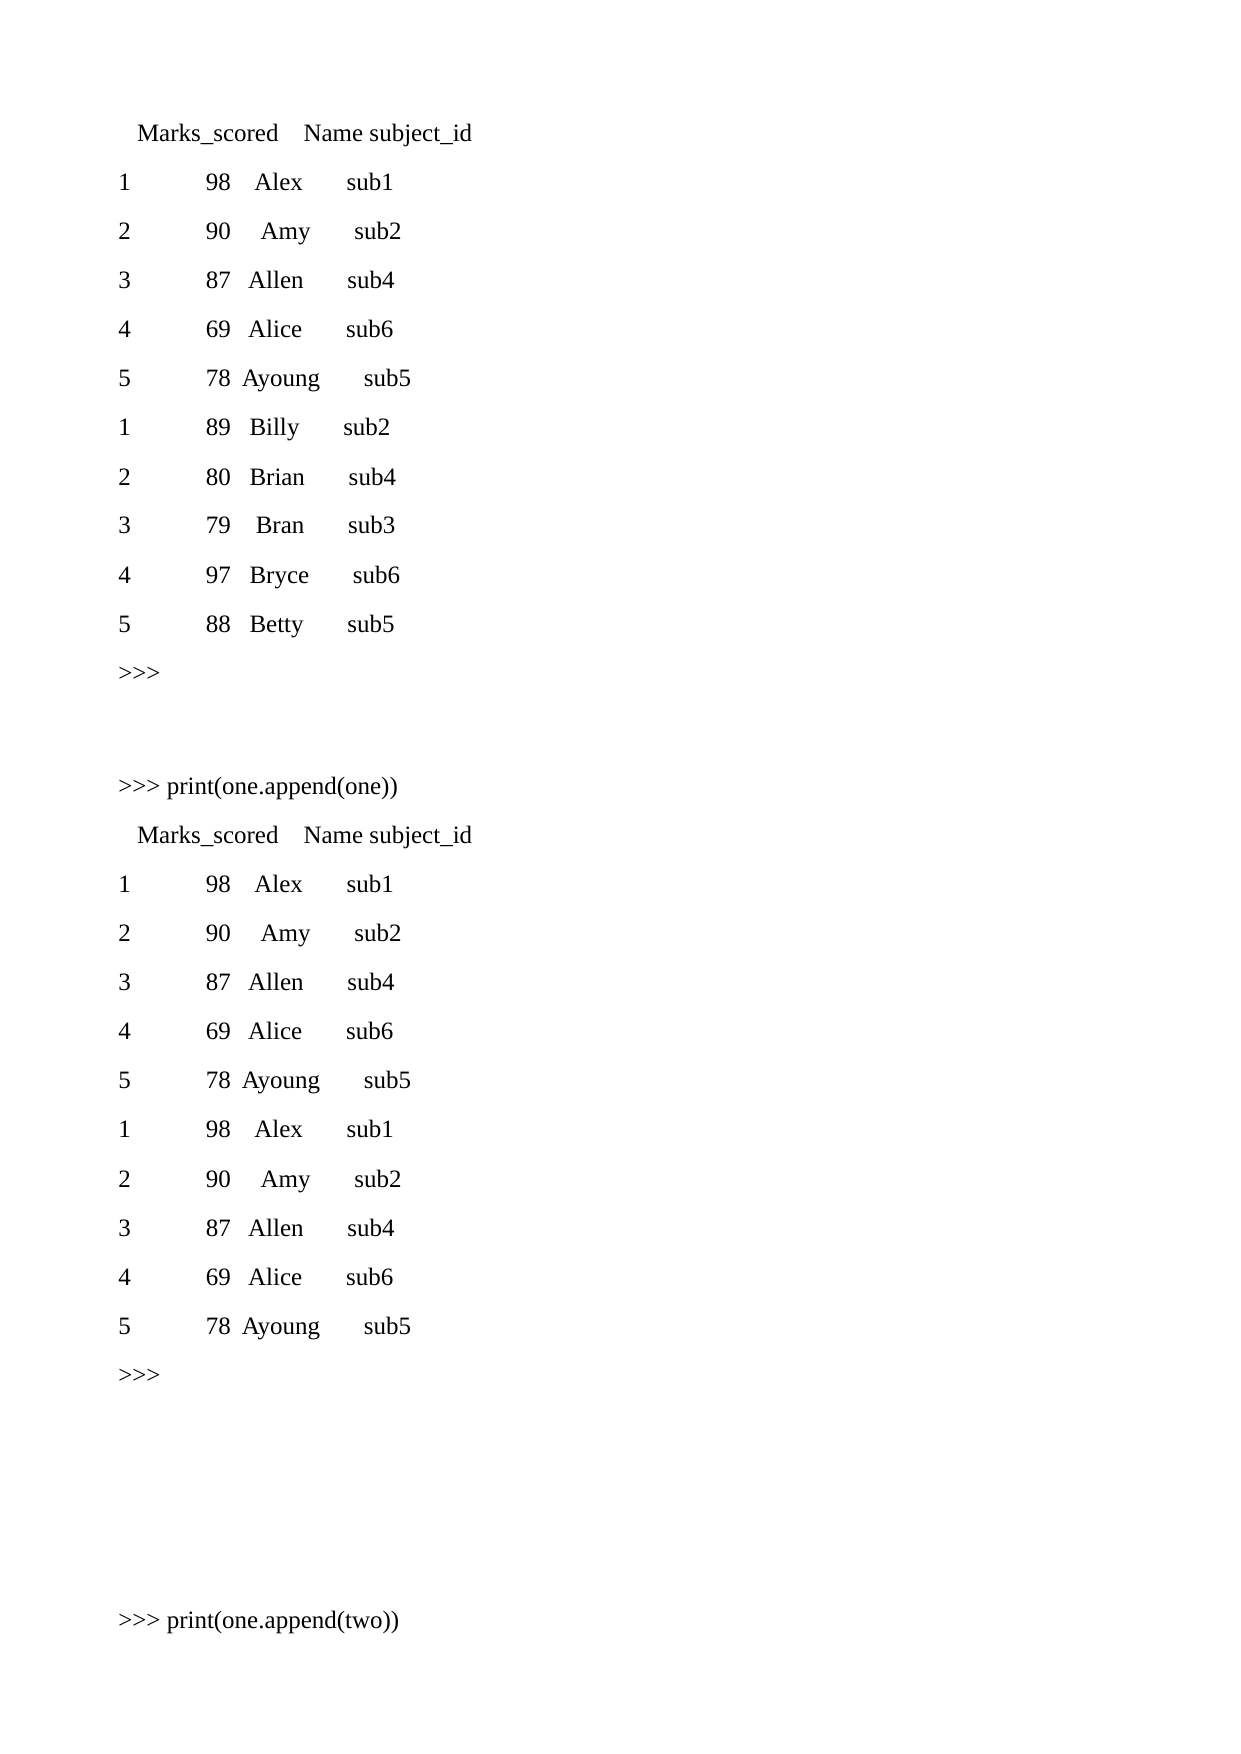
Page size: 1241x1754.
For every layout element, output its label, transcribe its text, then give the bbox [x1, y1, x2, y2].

text 5 88 Betty sub5 [118, 609, 1122, 637]
text >>> [118, 658, 1122, 687]
text >>> [118, 1360, 1122, 1389]
text 2 90 Amy sub2 [118, 918, 1122, 947]
text 4 69 Alice sub6 [118, 1016, 1122, 1045]
text >>> print(one.append(two)) [118, 1605, 1122, 1634]
text 1 98 Alex sub1 [118, 1114, 1122, 1143]
text 3 87 Allen sub4 [118, 967, 1122, 996]
text 2 90 Amy sub2 [118, 1164, 1122, 1192]
text 4 69 Alice sub6 [118, 1262, 1122, 1291]
text 5 78 Ayoung sub5 [118, 363, 1122, 392]
text 4 97 Bryce sub6 [118, 560, 1122, 588]
text 4 69 Alice sub6 [118, 314, 1122, 343]
text 5 78 Ayoung sub5 [118, 1311, 1122, 1339]
text >>> print(one.append(one)) [118, 737, 1122, 800]
text 2 80 Brian sub4 [118, 462, 1122, 490]
text 1 89 Billy sub2 [118, 412, 1122, 441]
text 1 98 Alex sub1 [118, 167, 1122, 196]
text Marks_scored Name subject_id [118, 820, 1122, 849]
text 3 79 Bran sub3 [118, 511, 1122, 539]
text Marks_scored Name subject_id [118, 118, 1122, 147]
text 3 87 Allen sub4 [118, 1213, 1122, 1241]
text 5 78 Ayoung sub5 [118, 1066, 1122, 1094]
text 2 90 Amy sub2 [118, 216, 1122, 245]
text 3 87 Allen sub4 [118, 265, 1122, 294]
text 1 98 Alex sub1 [118, 869, 1122, 898]
